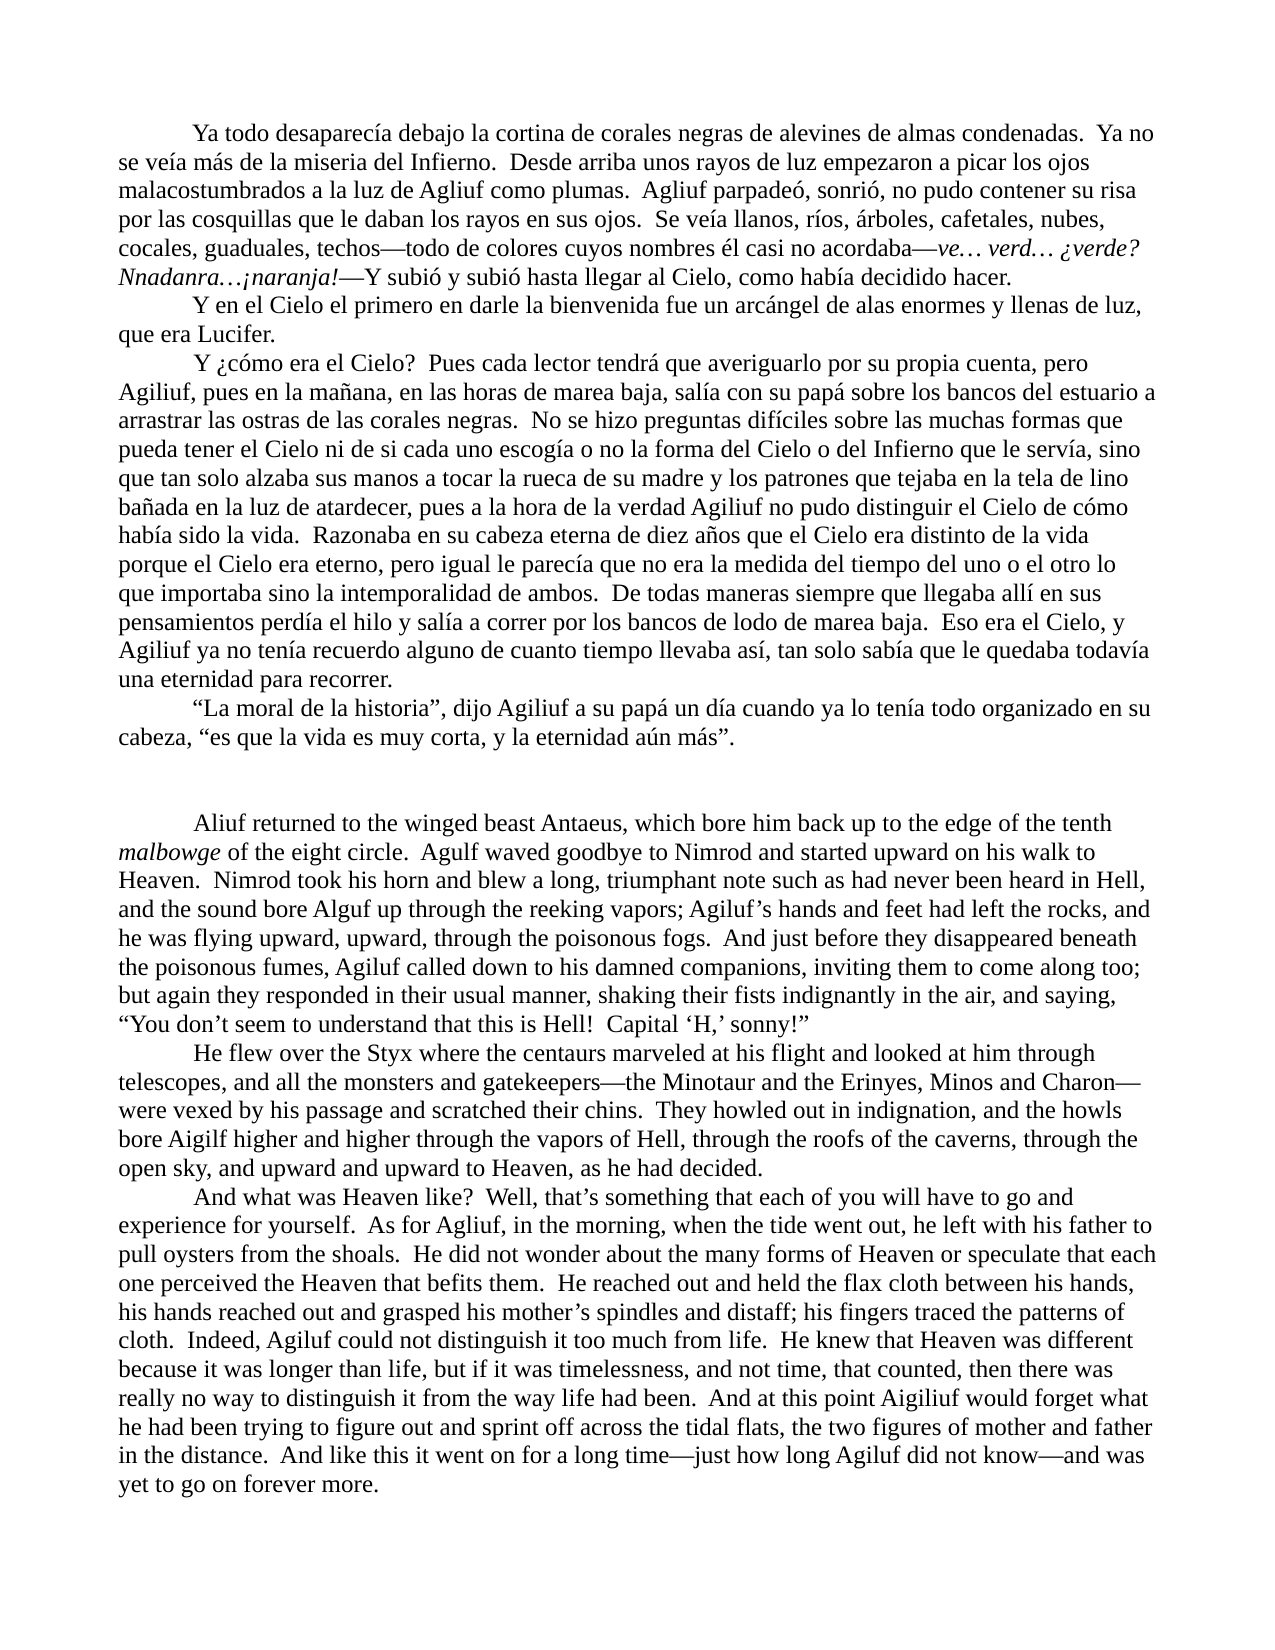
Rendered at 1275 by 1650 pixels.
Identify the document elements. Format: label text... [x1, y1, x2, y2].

text Y en el Cielo el primero en darle la bienvenida fue un arcángel de alas enormes y llenas de luz, que era Lucifer. [118, 291, 1157, 348]
text He flew over the Styx where the centaurs marveled at his flight and looked at him through telescopes, and all the monsters and gatekeepers—the Minotaur and the Erinyes, Minos and Charon—were vexed by his passage and scratched their chins. They howled out in indignation, and the howls bore Aigilf higher and higher through the vapors of Hell, through the roofs of the caverns, through the open sky, and upward and upward to Heaven, as he had decided. [118, 1038, 1157, 1182]
text Ya todo desaparecía debajo la cortina de corales negras de alevines de almas condenadas. Ya no se veía más de la miseria del Infierno. Desde arriba unos rayos de luz empezaron a picar los ojos malacostumbrados a la luz de Agliuf como plumas. Agliuf parpadeó, sonrió, no pudo contener su risa por las cosquillas que le daban los rayos en sus ojos. Se veía llanos, ríos, árboles, cafetales, nubes, cocales, guaduales, techos—todo de colores cuyos nombres él casi no acordaba—ve… verd… ¿verde? Nnadanra…¡naranja!—Y subió y subió hasta llegar al Cielo, como había decidido hacer. [118, 118, 1157, 291]
text “La moral de la historia”, dijo Agiliuf a su papá un día cuando ya lo tenía todo organizado en su cabeza, “es que la vida es muy corta, y la eternidad aún más”. [118, 693, 1157, 751]
text Aliuf returned to the winged beast Antaeus, which bore him back up to the edge of the tenth malbowge of the eight circle. Agulf waved goodbye to Nimrod and started upward on his walk to Heaven. Nimrod took his horn and blew a long, triumphant note such as had never been heard in Hell, and the sound bore Alguf up through the reeking vapors; Agiluf’s hands and feet had left the rocks, and he was flying upward, upward, through the poisonous fogs. And just before they disappeared beneath the poisonous fumes, Agiluf called down to his damned companions, inviting them to come along too; but again they responded in their usual manner, shaking their fists indignantly in the air, and saying, “You don’t seem to understand that this is Hell! Capital ‘H,’ sonny!” [118, 808, 1157, 1038]
text Y ¿cómo era el Cielo? Pues cada lector tendrá que averiguarlo por su propia cuenta, pero Agiliuf, pues en la mañana, en las horas de marea baja, salía con su papá sobre los bancos del estuario a arrastrar las ostras de las corales negras. No se hizo preguntas difíciles sobre las muchas formas que pueda tener el Cielo ni de si cada uno escogía o no la forma del Cielo o del Infierno que le servía, sino que tan solo alzaba sus manos a tocar la rueca de su madre y los patrones que tejaba en la tela de lino bañada en la luz de atardecer, pues a la hora de la verdad Agiliuf no pudo distinguir el Cielo de cómo había sido la vida. Razonaba en su cabeza eterna de diez años que el Cielo era distinto de la vida porque el Cielo era eterno, pero igual le parecía que no era la medida del tiempo del uno o el otro lo que importaba sino la intemporalidad de ambos. De todas maneras siempre que llegaba allí en sus pensamientos perdía el hilo y salía a correr por los bancos de lodo de marea baja. Eso era el Cielo, y Agiliuf ya no tenía recuerdo alguno de cuanto tiempo llevaba así, tan solo sabía que le quedaba todavía una eternidad para recorrer. [118, 348, 1157, 693]
text And what was Heaven like? Well, that’s something that each of you will have to go and experience for yourself. As for Agliuf, in the morning, when the tide went out, he left with his father to pull oysters from the shoals. He did not wonder about the many forms of Heaven or speculate that each one perceived the Heaven that befits them. He reached out and held the flax cloth between his hands, his hands reached out and grasped his mother’s spindles and distaff; his fingers traced the patterns of cloth. Indeed, Agiluf could not distinguish it too much from life. He knew that Heaven was different because it was longer than life, but if it was timelessness, and not time, that counted, then there was really no way to distinguish it from the way life had been. And at this point Aigiliuf would forget what he had been trying to figure out and sprint off across the tidal flats, the two figures of mother and father in the distance. And like this it went on for a long time—just how long Agiluf did not know—and was yet to go on forever more. [118, 1182, 1157, 1498]
